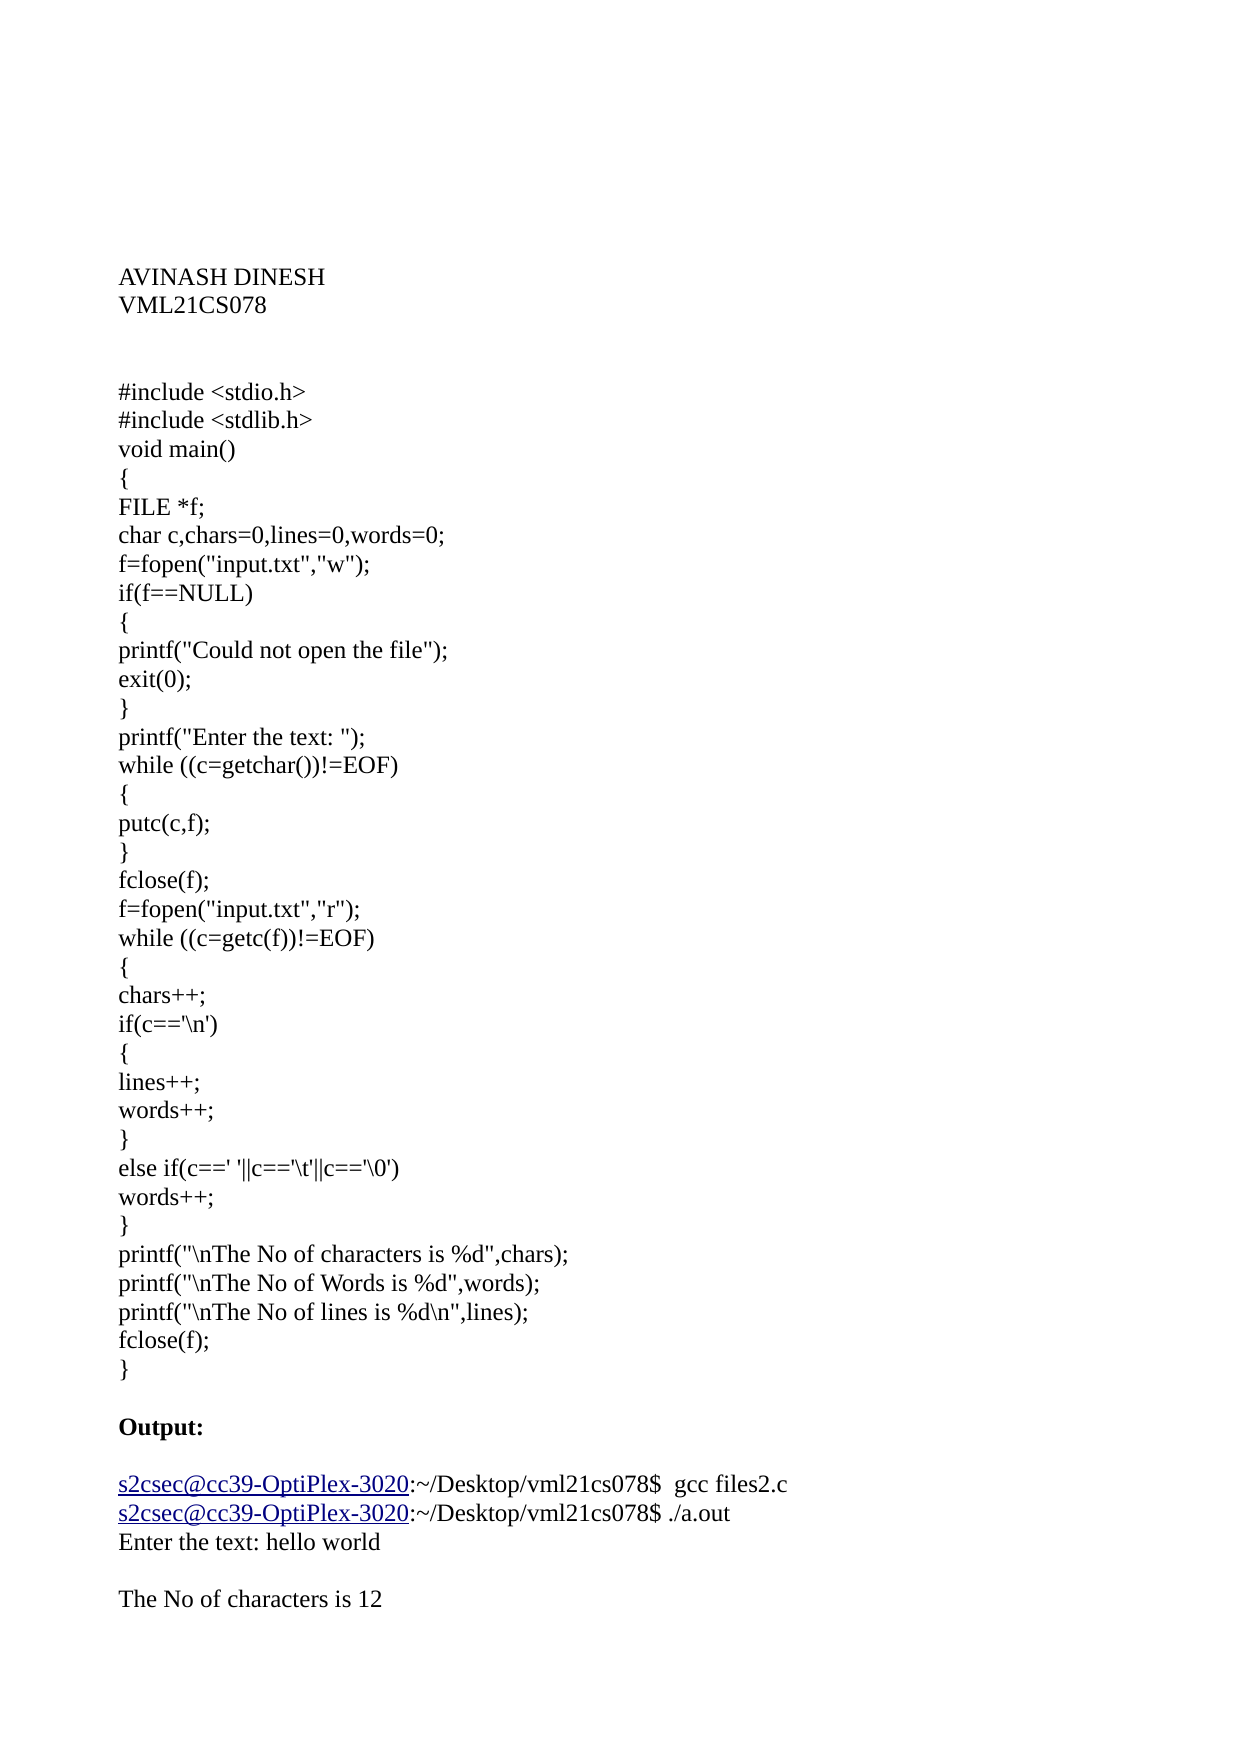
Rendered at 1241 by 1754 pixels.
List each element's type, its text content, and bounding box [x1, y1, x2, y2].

text if(c=='\n') [118, 1009, 1122, 1038]
text } [118, 837, 1122, 866]
text chars++; [118, 981, 1122, 1009]
text fclose(f); [118, 866, 1122, 894]
text s2csec@cc39-OptiPlex-3020:~/Desktop/vml21cs078$ ./a.out [118, 1498, 1122, 1527]
text f=fopen("input.txt","w"); [118, 549, 1122, 578]
text { [118, 779, 1122, 808]
text void main() [118, 434, 1122, 463]
text #include <stdio.h> [118, 377, 1122, 406]
text exit(0); [118, 664, 1122, 693]
text printf("\nThe No of lines is %d\n",lines); [118, 1297, 1122, 1326]
text The No of characters is 12 [118, 1584, 1122, 1613]
text else if(c==' '||c=='\t'||c=='\0') [118, 1153, 1122, 1182]
text f=fopen("input.txt","r"); [118, 894, 1122, 923]
text putc(c,f); [118, 808, 1122, 837]
text Output: [118, 1412, 1122, 1441]
text { [118, 1038, 1122, 1067]
text { [118, 952, 1122, 981]
text words++; [118, 1096, 1122, 1124]
text Enter the text: hello world [118, 1527, 1122, 1556]
text { [118, 607, 1122, 636]
text while ((c=getchar())!=EOF) [118, 751, 1122, 779]
text } [118, 1211, 1122, 1239]
text while ((c=getc(f))!=EOF) [118, 923, 1122, 952]
text FILE *f; [118, 492, 1122, 521]
text VML21CS078 [118, 291, 1122, 319]
text printf("Enter the text: "); [118, 722, 1122, 751]
text AVINASH DINESH [118, 262, 1122, 291]
text fclose(f); [118, 1326, 1122, 1354]
text if(f==NULL) [118, 578, 1122, 607]
text } [118, 693, 1122, 722]
text } [118, 1354, 1122, 1383]
text s2csec@cc39-OptiPlex-3020:~/Desktop/vml21cs078$ gcc files2.c [118, 1469, 1122, 1498]
text printf("\nThe No of Words is %d",words); [118, 1268, 1122, 1297]
text lines++; [118, 1067, 1122, 1096]
text char c,chars=0,lines=0,words=0; [118, 521, 1122, 549]
text #include <stdlib.h> [118, 406, 1122, 434]
text words++; [118, 1182, 1122, 1211]
text { [118, 463, 1122, 492]
text printf("\nThe No of characters is %d",chars); [118, 1239, 1122, 1268]
text printf("Could not open the file"); [118, 636, 1122, 664]
text } [118, 1124, 1122, 1153]
